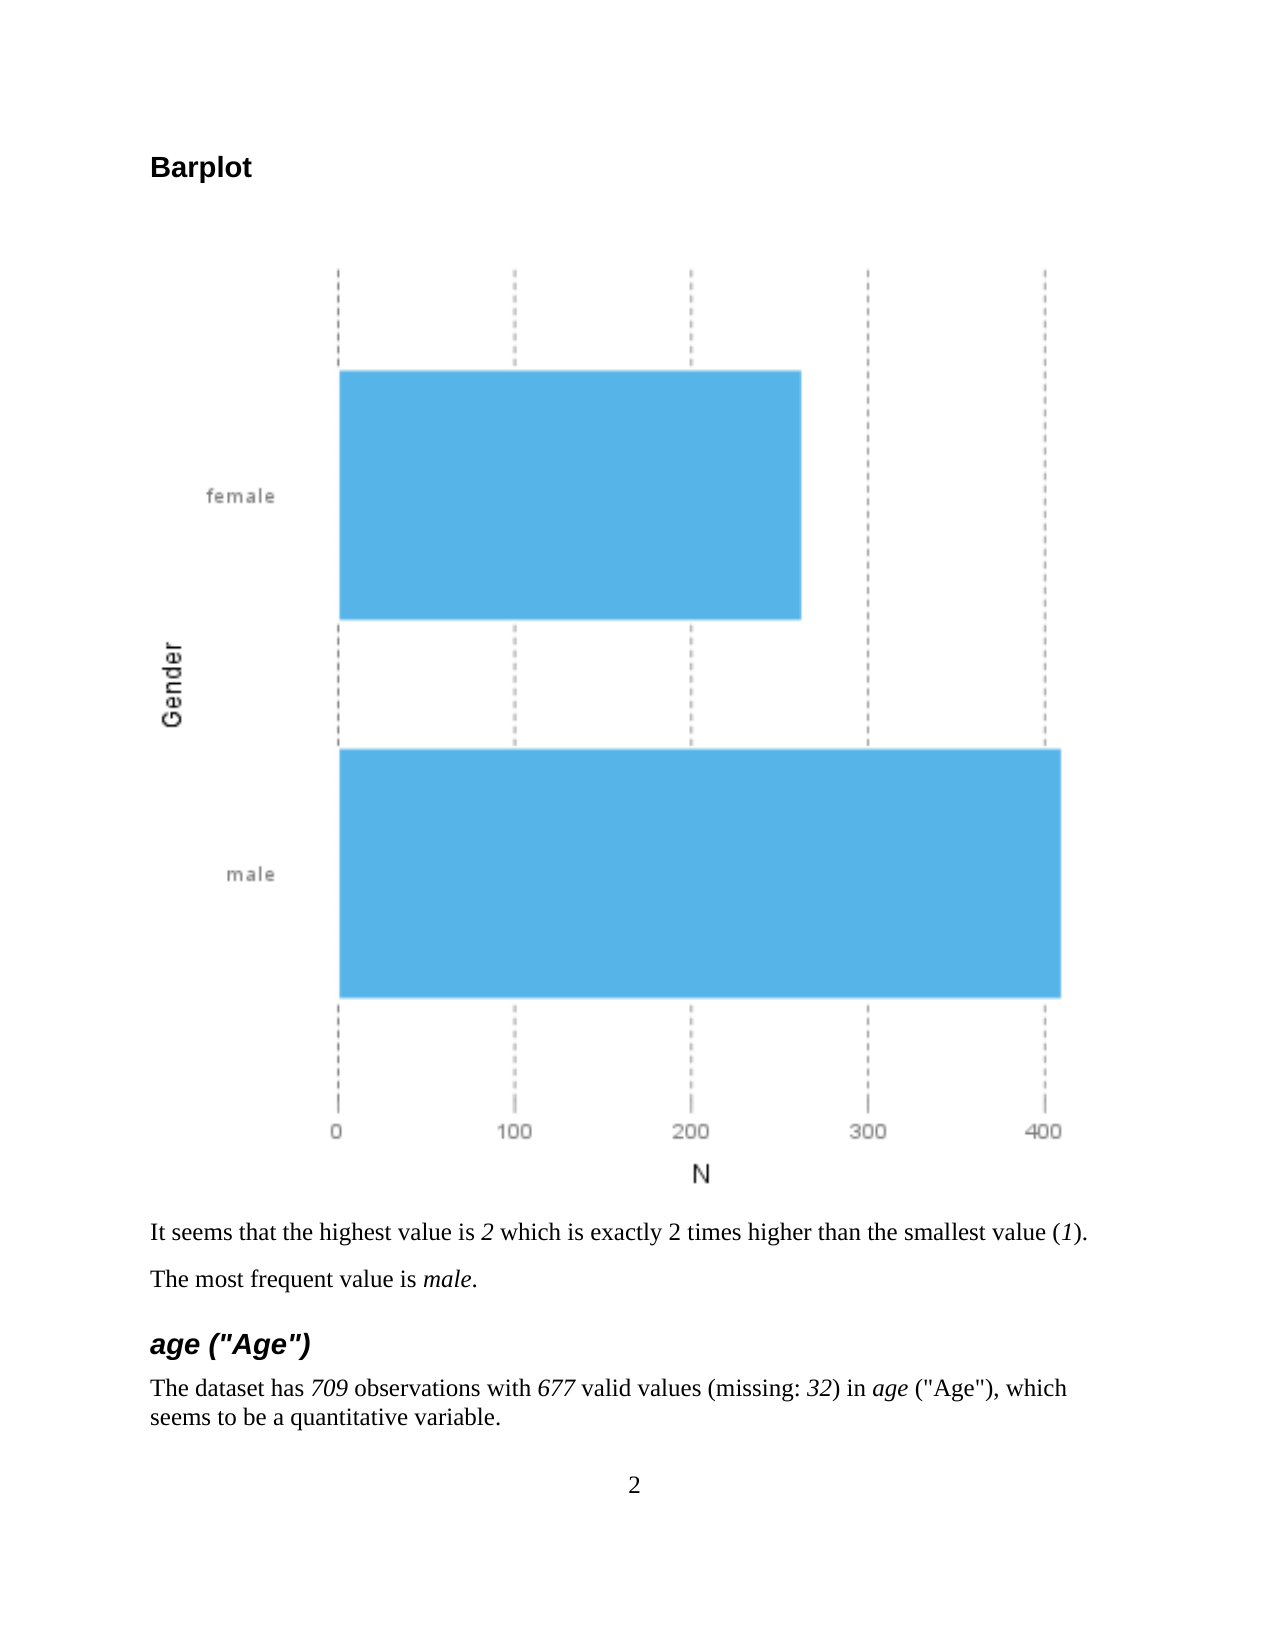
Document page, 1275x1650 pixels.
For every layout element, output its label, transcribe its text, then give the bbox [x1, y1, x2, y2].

subtitle Barplot [150, 150, 1125, 183]
text It seems that the highest value is 2 which is exactly 2 times higher than the smallest value (1). [150, 1217, 1125, 1246]
subtitle age ("Age") [150, 1327, 1125, 1360]
text The dataset has 709 observations with 677 valid values (missing: 32) in age ("Age"), which seems to be a quantitative variable. [150, 1373, 1125, 1430]
text The most frequent value is male. [150, 1264, 1125, 1293]
picture [150, 196, 1163, 1209]
